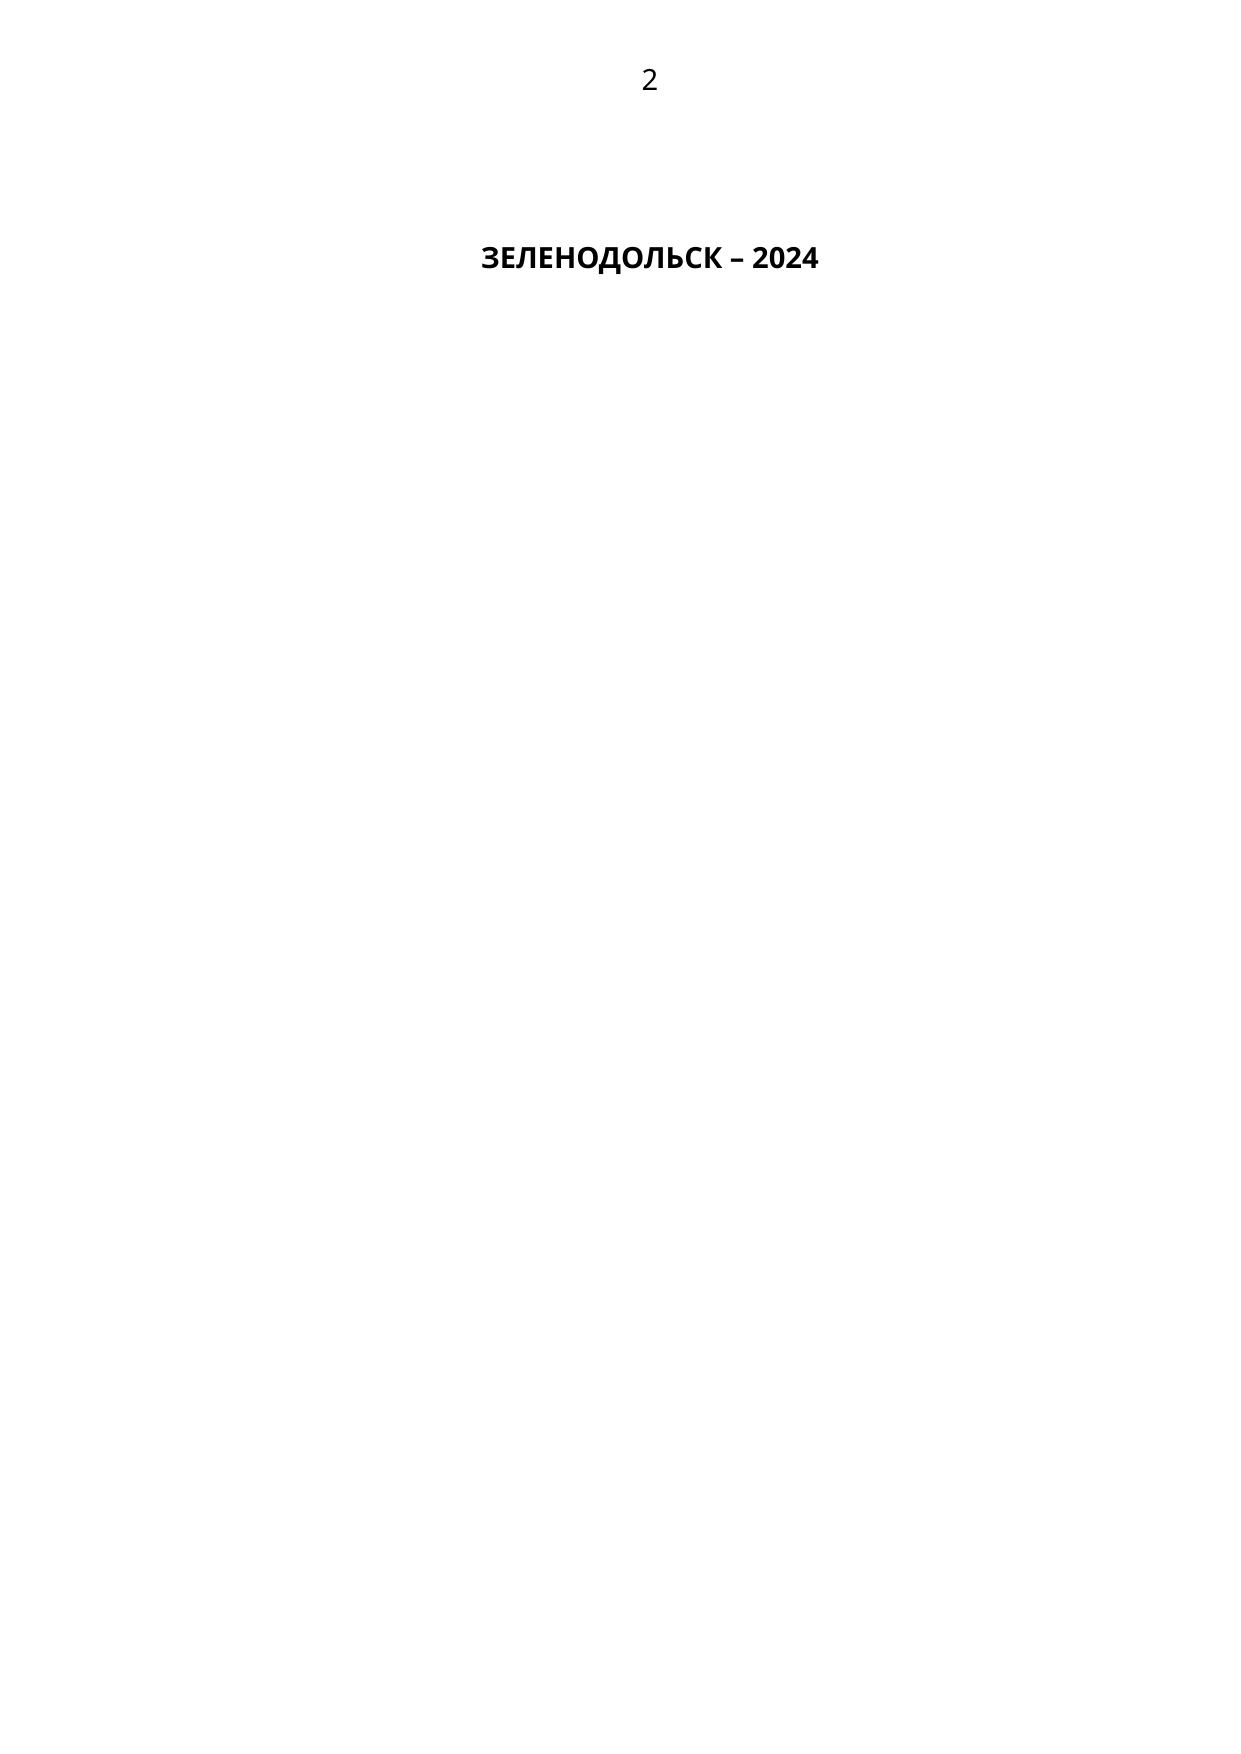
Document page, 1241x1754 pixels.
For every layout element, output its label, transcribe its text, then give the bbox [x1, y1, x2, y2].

text ЗЕЛЕНОДОЛЬСК – 2024 [118, 237, 1181, 277]
